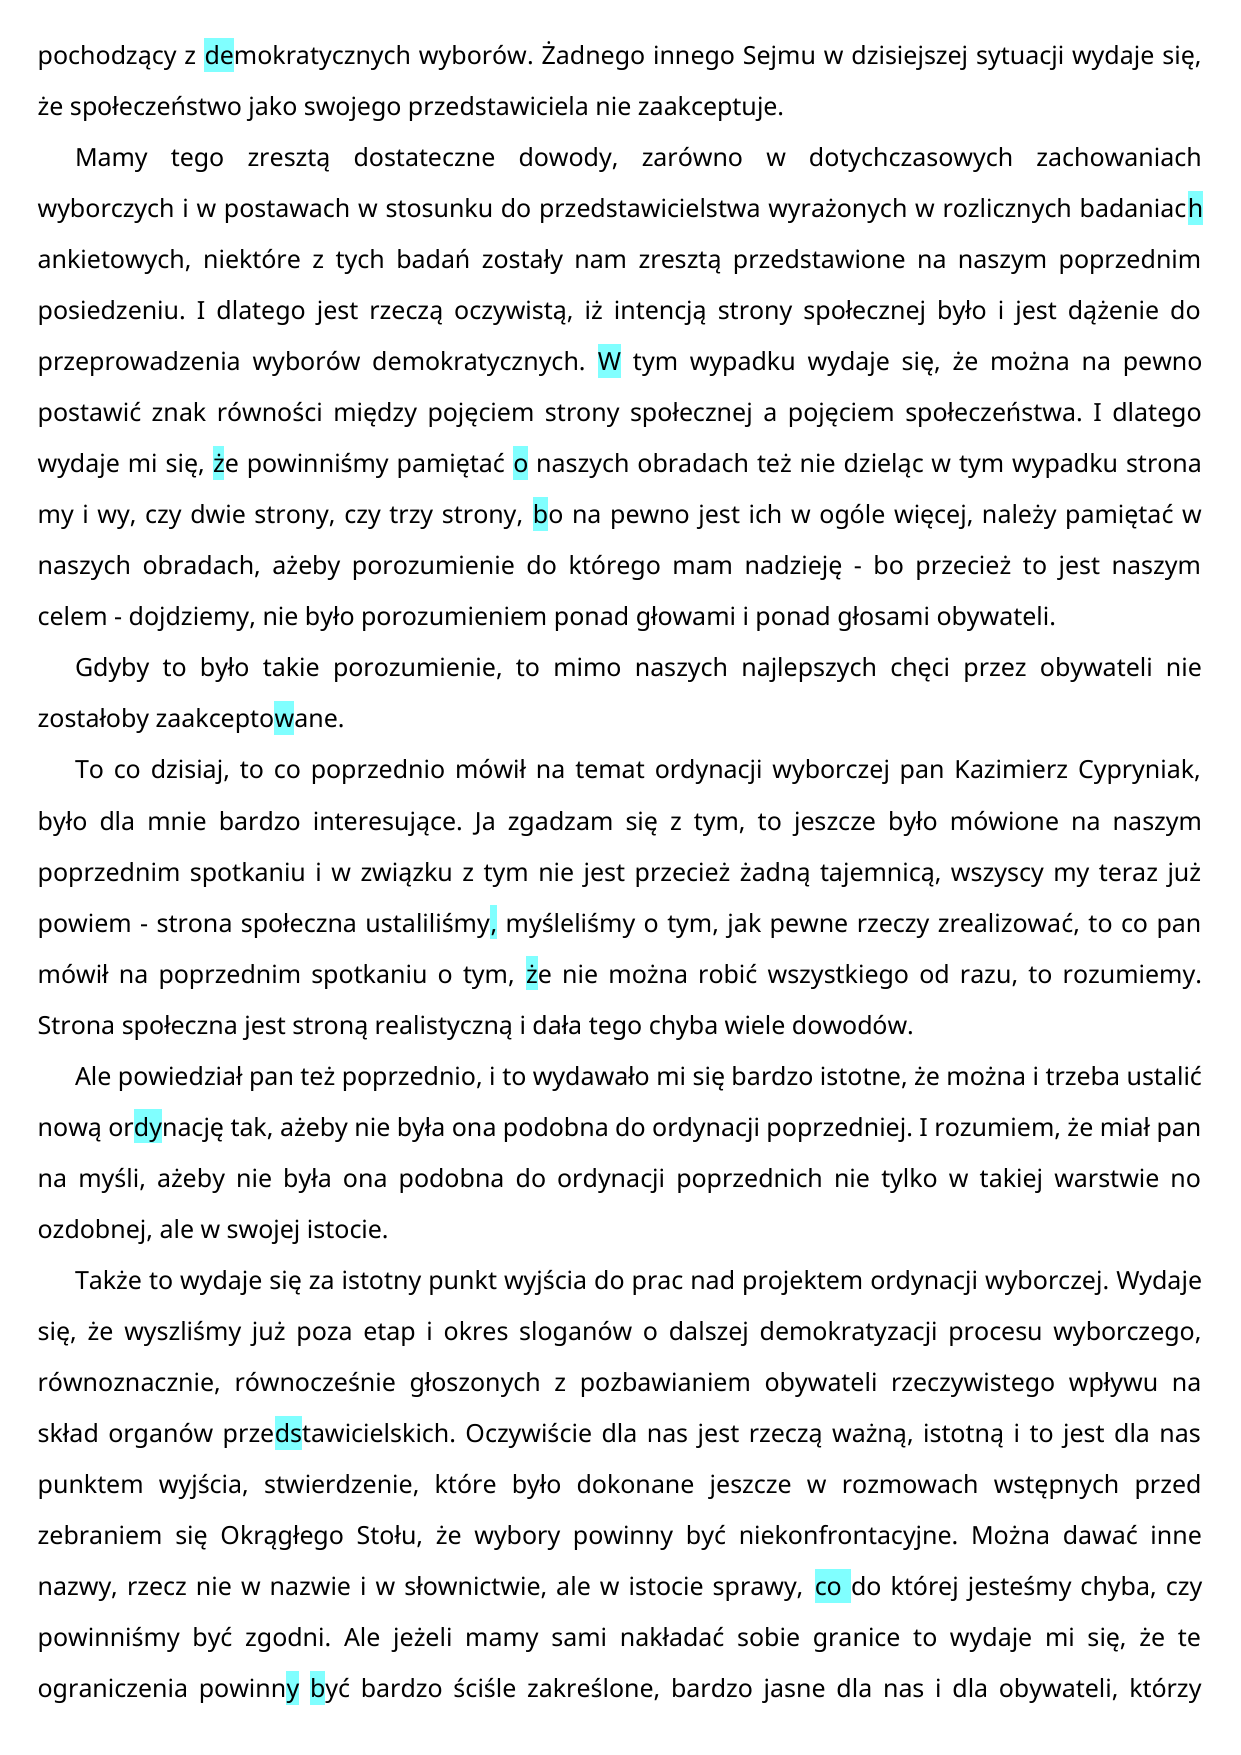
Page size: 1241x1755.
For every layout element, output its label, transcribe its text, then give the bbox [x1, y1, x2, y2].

text Gdyby to było takie porozumienie, to mimo naszych najlepszych chęci przez obywateli nie zostałoby zaakceptowane. [37, 650, 1203, 735]
text Mamy tego zresztą dostateczne dowody, zarówno w dotychczasowych zachowaniach wyborczych i w postawach w stosunku do przedstawicielstwa wyrażonych w rozlicznych badaniach ankietowych, niektóre z tych badań zostały nam zresztą przedstawione na naszym poprzednim posiedzeniu. I dlatego jest rzeczą oczywistą, iż intencją strony społecznej było i jest dążenie do przeprowadzenia wyborów demokratycznych. W tym wypadku wydaje się, że można na pewno postawić znak równości między pojęciem strony społecznej a pojęciem społeczeństwa. I dlatego wydaje mi się, że powinniśmy pamiętać o naszych obradach też nie dzieląc w tym wypadku strona my i wy, czy dwie strony, czy trzy strony, bo na pewno jest ich w ogóle więcej, należy pamiętać w naszych obradach, ażeby porozumienie do którego mam nadzieję - bo przecież to jest naszym celem - dojdziemy, nie było porozumieniem ponad głowami i ponad głosami obywateli. [37, 139, 1203, 633]
text Także to wydaje się za istotny punkt wyjścia do prac nad projektem ordynacji wyborczej. Wydaje się, że wyszliśmy już poza etap i okres sloganów o dalszej demokratyzacji procesu wyborczego, równoznacznie, równocześnie głoszonych z pozbawianiem obywateli rzeczywistego wpływu na skład organów przedstawicielskich. Oczywiście dla nas jest rzeczą ważną, istotną i to jest dla nas punktem wyjścia, stwierdzenie, które było dokonane jeszcze w rozmowach wstępnych przed zebraniem się Okrągłego Stołu, że wybory powinny być niekonfrontacyjne. Można dawać inne nazwy, rzecz nie w nazwie i w słownictwie, ale w istocie sprawy, co do której jesteśmy chyba, czy powinniśmy być zgodni. Ale jeżeli mamy sami nakładać sobie granice to wydaje mi się, że te ograniczenia powinny być bardzo ściśle zakreślone, bardzo jasne dla nas i dla obywateli, którzy [37, 1262, 1203, 1705]
text pochodzący z demokratycznych wyborów. Żadnego innego Sejmu w dzisiejszej sytuacji wydaje się, że społeczeństwo jako swojego przedstawiciela nie zaakceptuje. [37, 37, 1203, 123]
text To co dzisiaj, to co poprzednio mówił na temat ordynacji wyborczej pan Kazimierz Cypryniak, było dla mnie bardzo interesujące. Ja zgadzam się z tym, to jeszcze było mówione na naszym poprzednim spotkaniu i w związku z tym nie jest przecież żadną tajemnicą, wszyscy my teraz już powiem - strona społeczna ustaliliśmy, myśleliśmy o tym, jak pewne rzeczy zrealizować, to co pan mówił na poprzednim spotkaniu o tym, że nie można robić wszystkiego od razu, to rozumiemy. Strona społeczna jest stroną realistyczną i dała tego chyba wiele dowodów. [37, 752, 1203, 1041]
text Ale powiedział pan też poprzednio, i to wydawało mi się bardzo istotne, że można i trzeba ustalić nową ordynację tak, ażeby nie była ona podobna do ordynacji poprzedniej. I rozumiem, że miał pan na myśli, ażeby nie była ona podobna do ordynacji poprzednich nie tylko w takiej warstwie no ozdobnej, ale w swojej istocie. [37, 1058, 1203, 1246]
